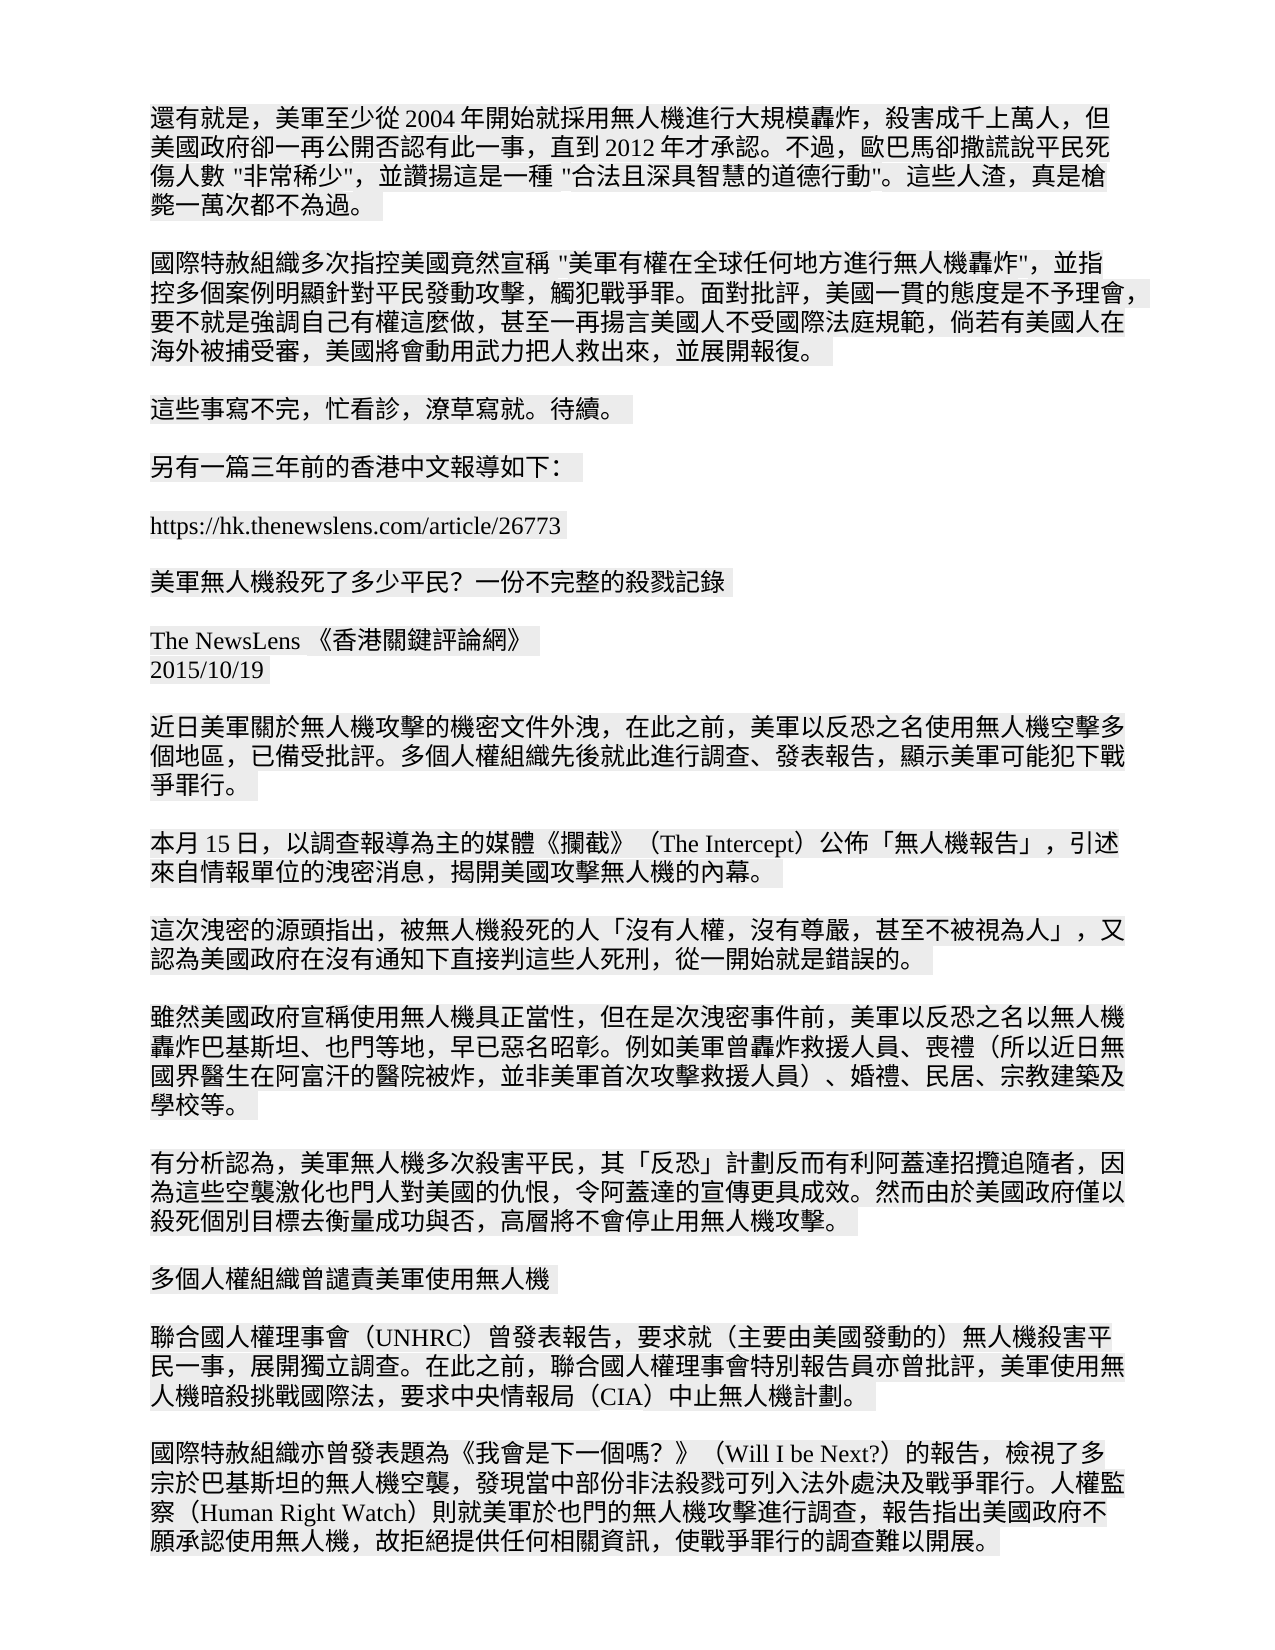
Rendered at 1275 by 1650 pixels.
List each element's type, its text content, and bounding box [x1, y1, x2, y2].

text 5.1. 無人機傷亡： 不，不是這樣理解資料，"The Bureau of Investigative Journalism" 的計算方法是根據新聞報導來進行實際的死亡個案認定。問題是，僅有極少數的無人機攻擊被媒體報導 (消息大多被封鎖或地處偏遠，根本不會有媒體在場)，遑論一一認定，死亡人數自然會遠低於實際狀況。 其次，你混淆了 "目標對象" 和所謂 "戰鬥人員 "。依你的理解與引用方式，平民死亡率僅有一成多，但事實上卻剛好相反，平民傷亡肯定佔了絕大多數，乃至九成以上。 有個新聞調查網站叫「攔截」（The Intercept），他的編輯叫做 Glenn Greenwald，也就是是先前協助史諾登（Edward Joseph Snowden）揭發美國國家安全局（NSA）秘密監聽計畫的那位記者。2015 年10月15日，「攔截」揭露一份來自美國情治單位內部人員洩露的密件指出： https://theintercept.com/drone-papers/ 在2012年1月至2013年2月之間，美國在阿富汗的無人機空襲行動中殺害了兩百多人，其中僅有35人是 "目標對象"。另外，而在一項長達五個多月的無人機攻擊任務中，將近九成的死者並非預定目標。 另外，就連紐約時報都曾報導： https://goo.gl/uEkyAz 經常被美國無人機攻擊的巴基斯坦，其國內之人權組織亦曾針對過往三年內的美國無人機轟炸進行統計，一共殺害七百多人，但其中卻只有14個 "目標對象"，命中率僅有百分之二，也就是說其它百分之九十八都是冤死的平民百姓。 你還可以找到更多的調查報告，你可以發現：這樣一種 "寧可錯殺一百，絕不放過一個" 的狀況並非例外，而是例行常態，甚至在執行殺戮行動中，充滿嬉戲胡鬧，完全任意作為。 總的來說，平民傷亡率應在九成以上，至少是佔了絕大多數。 事實上，你所引用的 "The Bureau of Investigative Journalism"，就曾做過一個調查統計，美國從 2004年在巴基斯坦開始進行無人機轟炸，其中有六成以上的轟炸目標是民宅，其中包括學校，一共殺死2379人，但是目標對象卻只有 84人，也就是說，百分之九十六的死者是平民百姓。 就如上面所說，你混淆了 "目標對象" 和所謂 "戰鬥人員 "。"目標對象" 是明確的，但所謂 "戰鬥人員" 則缺乏認知意義。比方說在一個市集裏或社區裏，誰是戰鬥人員？美軍說了算。幾乎所有傷亡者都會被美軍視為 "戰鬥人員" 或所謂 "具有敵意的人員"。但這是鬼扯蛋。他們事實上就是平民。也就是說，所謂 "目標對象" 之外的人，依定義就是平民百姓，因為那不是一種交戰狀態，根本無所謂戰鬥，哪來戰鬥人員？ 美軍的無人機攻擊，事實上就是一種隨時隨地都可能出現的無差別轟炸，而且完全不需國防審核，CIA人員說了算，今天想殺誰就殺誰。國際特赦組織及聯合國人權理事會(UNHRC) 多次指控美國涉嫌觸犯戰爭罪。美國政府反駁說，無人機的使用原則 "僅僅針對特定對象進行誅殺"，而且必須是處於一種 "迫在眉睫的安全威脅" 才會發動攻擊，但事實上完全不是這樣。數以萬計的轟炸，無日無之，完全任意作為。特別是歐巴馬這個人渣，為了避免美軍自身的傷亡招來國內輿論批評，於是大量採用無人機攻擊，取代地面傳統戰爭，事實上它就是一種無差別的任意屠殺。 還有就是，美軍至少從2004年開始就採用無人機進行大規模轟炸，殺害成千上萬人，但美國政府卻一再公開否認有此一事，直到2012年才承認。不過，歐巴馬卻撒謊說平民死傷人數 "非常稀少"，並讚揚這是一種 "合法且深具智慧的道德行動"。這些人渣，真是槍斃一萬次都不為過。 國際特赦組織多次指控美國竟然宣稱 "美軍有權在全球任何地方進行無人機轟炸"，並指控多個案例明顯針對平民發動攻擊，觸犯戰爭罪。面對批評，美國一貫的態度是不予理會，要不就是強調自己有權這麼做，甚至一再揚言美國人不受國際法庭規範，倘若有美國人在海外被捕受審，美國將會動用武力把人救出來，並展開報復。 這些事寫不完，忙看診，潦草寫就。待續。 另有一篇三年前的香港中文報導如下： https://hk.thenewslens.com/article/26773 美軍無人機殺死了多少平民？一份不完整的殺戮記錄 The NewsLens 《香港關鍵評論網》 2015/10/19 近日美軍關於無人機攻擊的機密文件外洩，在此之前，美軍以反恐之名使用無人機空擊多個地區，已備受批評。多個人權組織先後就此進行調查、發表報告，顯示美軍可能犯下戰爭罪行。 本月15日，以調查報導為主的媒體《攔截》（The Intercept）公佈「無人機報告」，引述來自情報單位的洩密消息，揭開美國攻擊無人機的內幕。 這次洩密的源頭指出，被無人機殺死的人「沒有人權，沒有尊嚴，甚至不被視為人」，又認為美國政府在沒有通知下直接判這些人死刑，從一開始就是錯誤的。 雖然美國政府宣稱使用無人機具正當性，但在是次洩密事件前，美軍以反恐之名以無人機轟炸巴基斯坦、也門等地，早已惡名昭彰。例如美軍曾轟炸救援人員、喪禮（所以近日無國界醫生在阿富汗的醫院被炸，並非美軍首次攻擊救援人員）、婚禮、民居、宗教建築及學校等。 有分析認為，美軍無人機多次殺害平民，其「反恐」計劃反而有利阿蓋達招攬追隨者，因為這些空襲激化也門人對美國的仇恨，令阿蓋達的宣傳更具成效。然而由於美國政府僅以殺死個別目標去衡量成功與否，高層將不會停止用無人機攻擊。 多個人權組織曾譴責美軍使用無人機 聯合國人權理事會（UNHRC）曾發表報告，要求就（主要由美國發動的）無人機殺害平民一事，展開獨立調查。在此之前，聯合國人權理事會特別報告員亦曾批評，美軍使用無人機暗殺挑戰國際法，要求中央情報局（CIA）中止無人機計劃。 國際特赦組織亦曾發表題為《我會是下一個嗎？》（Will I be Next?）的報告，檢視了多宗於巴基斯坦的無人機空襲，發現當中部份非法殺戮可列入法外處決及戰爭罪行。人權監察（Human Right Watch）則就美軍於也門的無人機攻擊進行調查，報告指出美國政府不願承認使用無人機，故拒絕提供任何相關資訊，使戰爭罪行的調查難以開展。 [150, 75, 1125, 1556]
